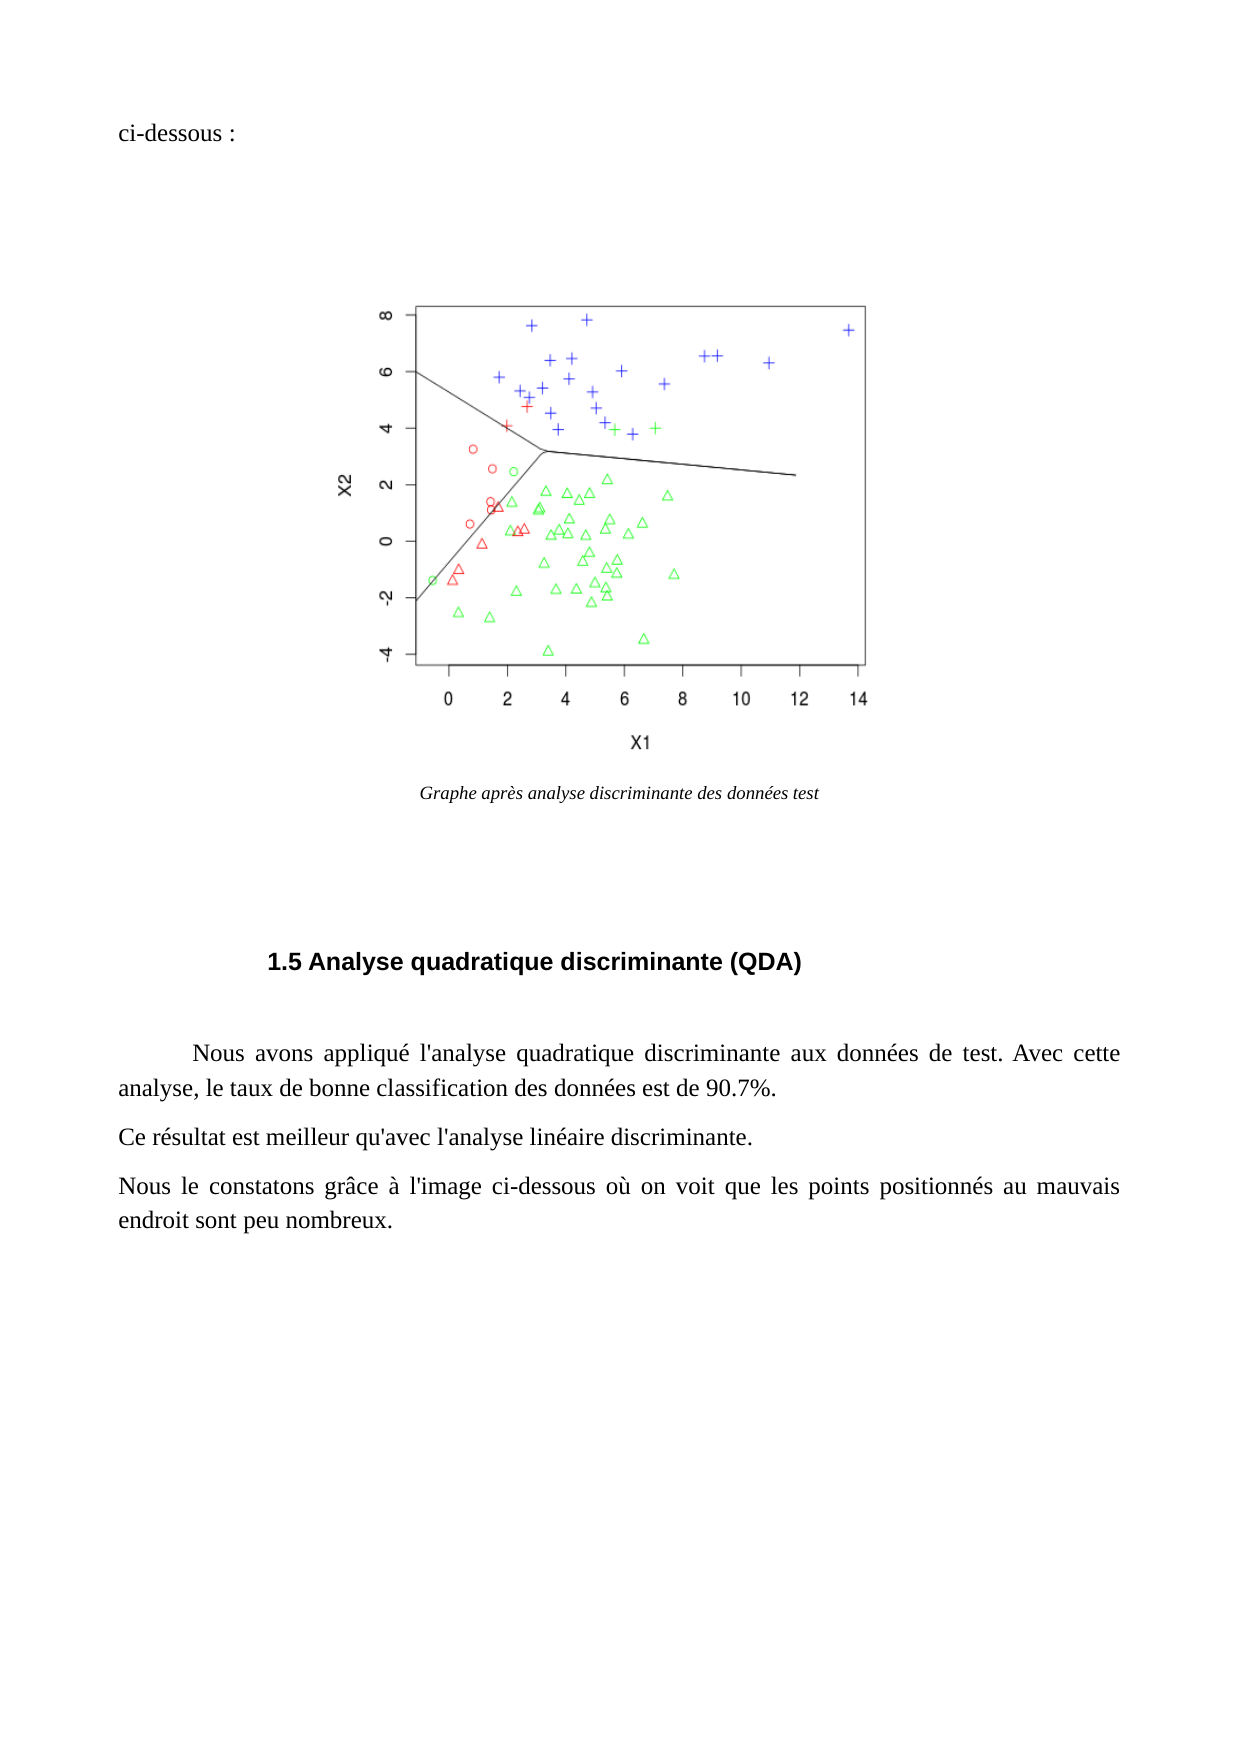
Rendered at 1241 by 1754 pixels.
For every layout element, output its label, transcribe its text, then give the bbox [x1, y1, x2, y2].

text ci-dessous : [118, 118, 1122, 147]
text Nous le constatons grâce à l'image ci-dessous où on voit que les points positionnés au mauvais endroit sont peu nombreux. [118, 1171, 1122, 1234]
text Graphe après analyse discriminante des données test [118, 216, 1122, 803]
picture [333, 216, 908, 778]
text Nous avons appliqué l'analyse quadratique discriminante aux données de test. Avec cette analyse, le taux de bonne classification des données est de 90.7%. [118, 1038, 1122, 1101]
subtitle 1.5 Analyse quadratique discriminante (QDA) [118, 943, 1122, 977]
text Ce résultat est meilleur qu'avec l'analyse linéaire discriminante. [118, 1122, 1122, 1151]
